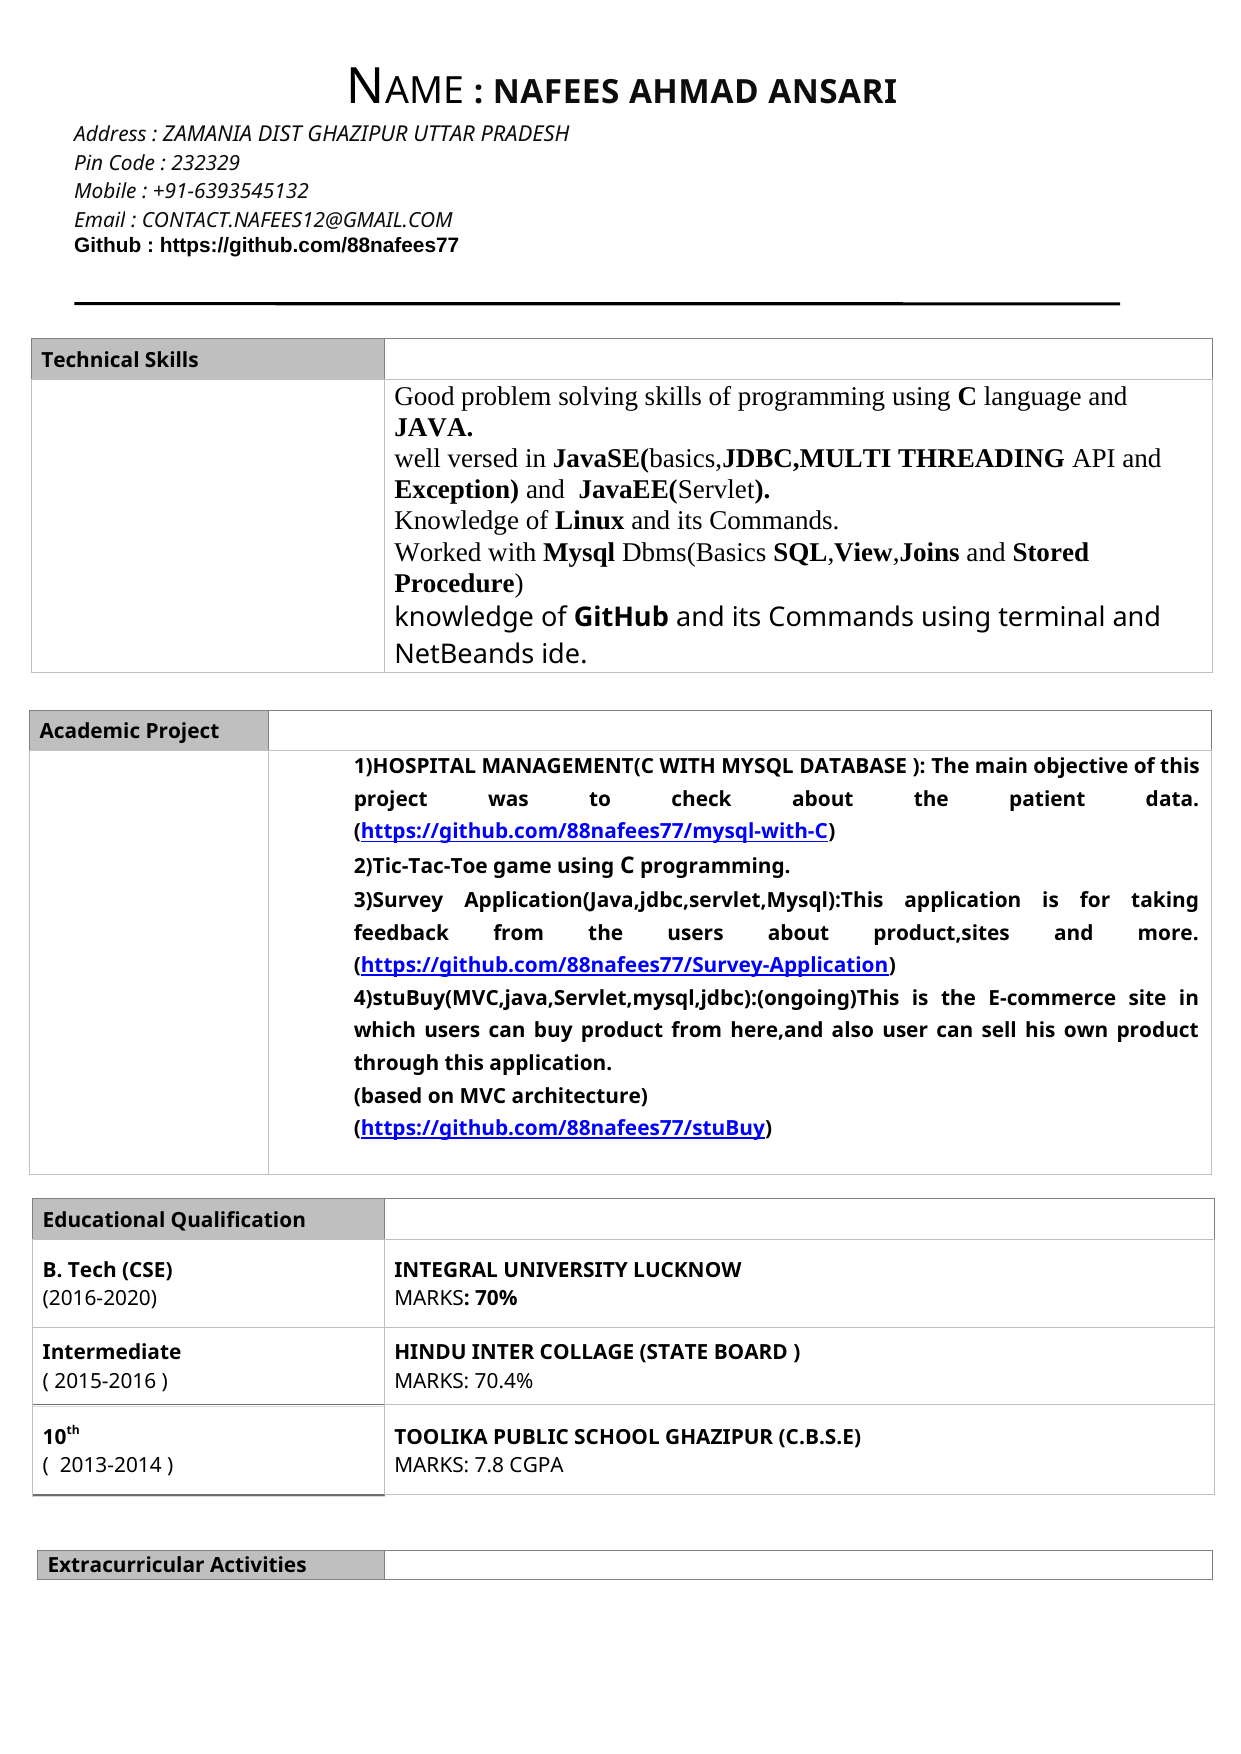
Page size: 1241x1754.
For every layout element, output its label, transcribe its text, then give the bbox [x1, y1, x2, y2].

table_cell B. Tech (CSE) (2016-2020) [33, 1240, 384, 1327]
table_header Technical Skills [32, 339, 384, 379]
table_header [385, 1551, 1212, 1579]
table_header [385, 339, 1212, 379]
table_header [385, 1199, 1214, 1239]
table_header Academic Project [30, 711, 268, 750]
table_cell [30, 751, 268, 1174]
table_cell HINDU INTER COLLAGE (STATE BOARD ) MARKS: 70.4% [385, 1328, 1214, 1403]
table_cell TOOLIKA PUBLIC SCHOOL GHAZIPUR (C.B.S.E) MARKS: 7.8 CGPA [385, 1405, 1214, 1494]
table_cell 10th ( 2013-2014 ) [33, 1407, 384, 1494]
table_cell Good problem solving skills of programming using C language and JAVA. well versed in JavaSE(basics,JDBC,MULTI THREADING API and Exception) and JavaEE(Servlet). Knowledge of Linux and its Commands. Worked with Mysql Dbms(Basics SQL,View,Joins and Stored Procedure) knowledge of GitHub and its Commands using terminal and NetBeands ide. [385, 380, 1212, 672]
table_cell [32, 380, 384, 672]
table_header [269, 711, 1211, 750]
table_header Extracurricular Activities [38, 1551, 384, 1579]
table_header Educational Qualification [33, 1199, 384, 1239]
table_cell INTEGRAL UNIVERSITY LUCKNOW Marks: 70% [385, 1240, 1214, 1327]
table_cell Intermediate ( 2015-2016 ) [33, 1328, 384, 1403]
table_cell 1)HOSPITAL MANAGEMENT(C WITH MYSQL DATABASE ): The main objective of this project was to check about the patient data.(https://github.com/88nafees77/mysql-with-C) 2)Tic-Tac-Toe game using C programming. 3)Survey Application(Java,jdbc,servlet,Mysql):This application is for taking feedback from the users about product,sites and more.(https://github.com/88nafees77/Survey-Application) 4)stuBuy(MVC,java,Servlet,mysql,jdbc):(ongoing)This is the E-commerce site in which users can buy product from here,and also user can sell his own product through this application. (based on MVC architecture) (https://github.com/88nafees77/stuBuy) [269, 751, 1211, 1174]
